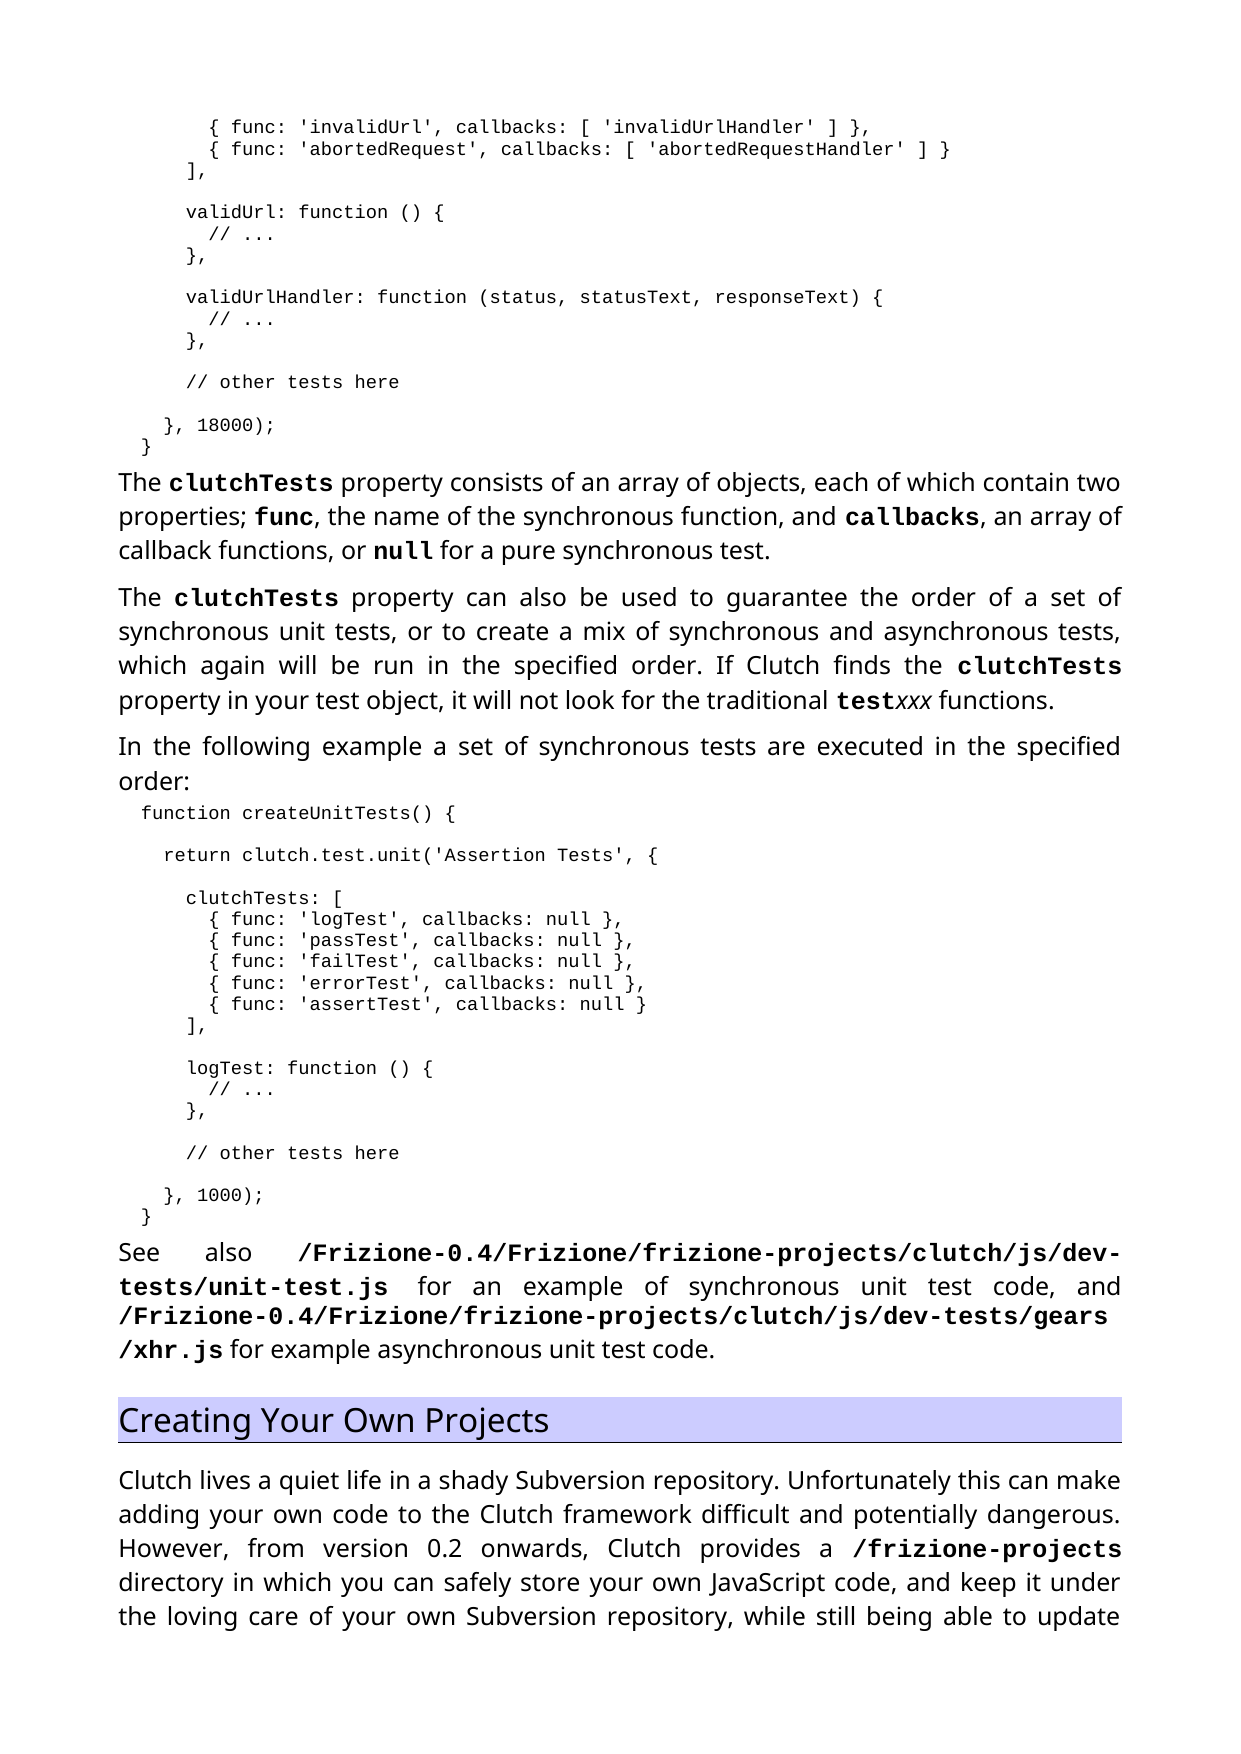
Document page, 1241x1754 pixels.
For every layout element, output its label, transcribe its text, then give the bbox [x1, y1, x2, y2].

text The clutchTests property can also be used to guarantee the order of a set of synchronous unit tests, or to create a mix of synchronous and asynchronous tests, which again will be run in the specified order. If Clutch finds the clutchTests property in your test object, it will not look for the traditional testxxx functions. [118, 580, 1122, 717]
text function createUnitTests() { return clutch.test.unit('Assertion Tests', { clutchTests: [ { func: 'logTest', callbacks: null }, { func: 'passTest', callbacks: null }, { func: 'failTest', callbacks: null }, { func: 'errorTest', callbacks: null }, { func: 'assertTest', callbacks: null } ], logTest: function () { // ... }, // other tests here }, 1000); } [118, 803, 1122, 1228]
text See also /Frizione-0.4/Frizione/frizione-projects/clutch/js/dev-tests/unit-test.js for an example of synchronous unit test code, and /Frizione-0.4/Frizione/frizione-projects/clutch/js/dev-tests/gears/xhr.js for example asynchronous unit test code. [118, 1235, 1122, 1366]
text In the following example a set of synchronous tests are executed in the specified order: [118, 729, 1122, 797]
text { func: 'invalidUrl', callbacks: [ 'invalidUrlHandler' ] }, { func: 'abortedRequest', callbacks: [ 'abortedRequestHandler' ] } ], validUrl: function () { // ... }, validUrlHandler: function (status, statusText, responseText) { // ... }, // other tests here }, 18000); } [118, 118, 1122, 458]
text The clutchTests property consists of an array of objects, each of which contain two properties; func, the name of the synchronous function, and callbacks, an array of callback functions, or null for a pure synchronous test. [118, 464, 1122, 567]
text Clutch lives a quiet life in a shady Subversion repository. Unfortunately this can make adding your own code to the Clutch framework difficult and potentially dangerous. However, from version 0.2 onwards, Clutch provides a /frizione-projects directory in which you can safely store your own JavaScript code, and keep it under the loving care of your own Subversion repository, while still being able to update [118, 1462, 1122, 1633]
subtitle Creating Your Own Projects [118, 1397, 1122, 1442]
